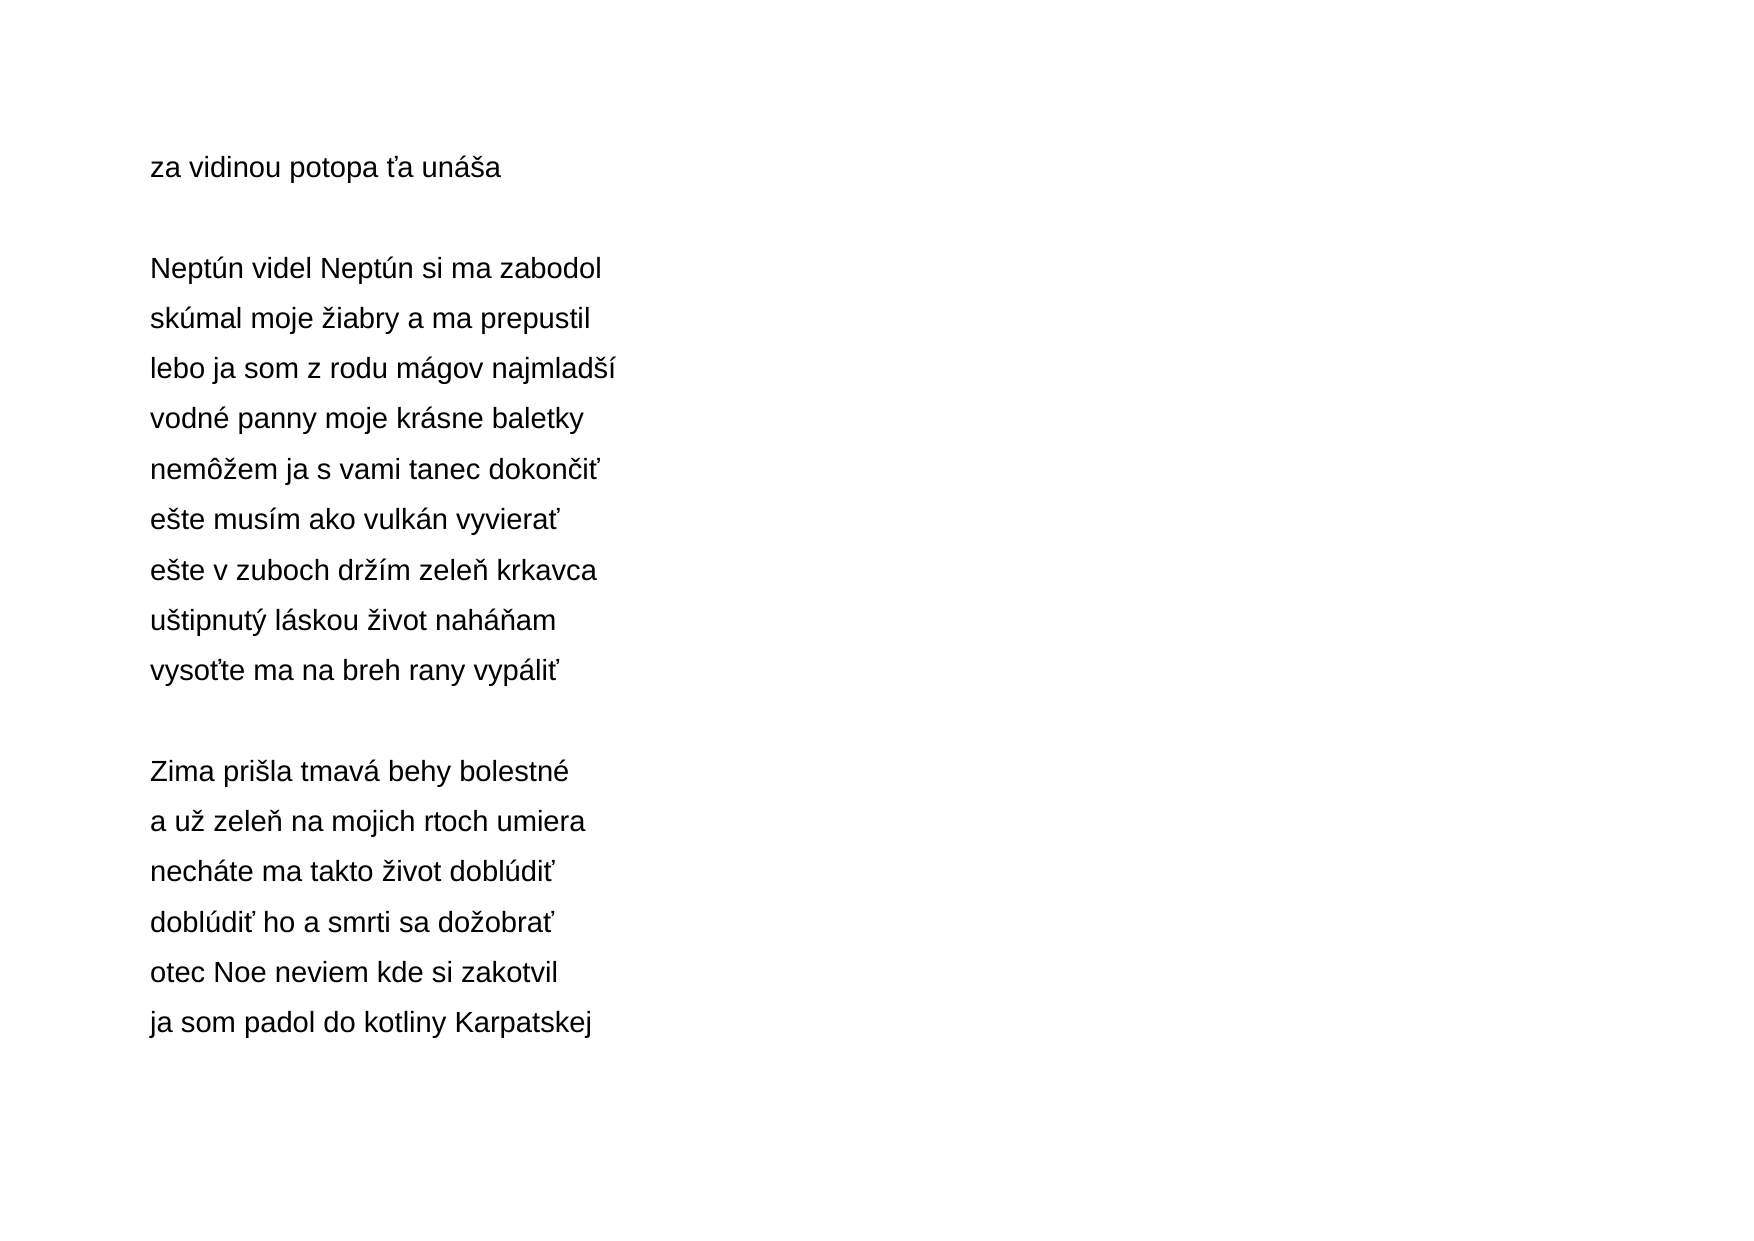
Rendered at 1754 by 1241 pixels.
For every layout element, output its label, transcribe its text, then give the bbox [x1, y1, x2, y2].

text otec Noe neviem kde si zakotvil [150, 955, 1242, 988]
text ja som padol do kotliny Karpatskej [150, 1005, 1242, 1039]
text Zima prišla tmavá behy bolestné [150, 754, 1242, 787]
text vodné panny moje krásne baletky [150, 402, 1242, 435]
text Neptún videl Neptún si ma zabodol [150, 251, 1242, 284]
text nemôžem ja s vami tanec dokončiť [150, 452, 1242, 485]
text uštipnutý láskou život naháňam [150, 603, 1242, 636]
text ešte v zuboch držím zeleň krkavca [150, 552, 1242, 586]
text a už zeleň na mojich rtoch umiera [150, 804, 1242, 838]
text skúmal moje žiabry a ma prepustil [150, 301, 1242, 334]
text necháte ma takto život doblúdiť [150, 854, 1242, 888]
text lebo ja som z rodu mágov najmladší [150, 351, 1242, 385]
text ešte musím ako vulkán vyvierať [150, 502, 1242, 536]
text za vidinou potopa ťa unáša [150, 150, 1242, 183]
text vysoťte ma na breh rany vypáliť [150, 653, 1242, 687]
text doblúdiť ho a smrti sa dožobrať [150, 905, 1242, 938]
